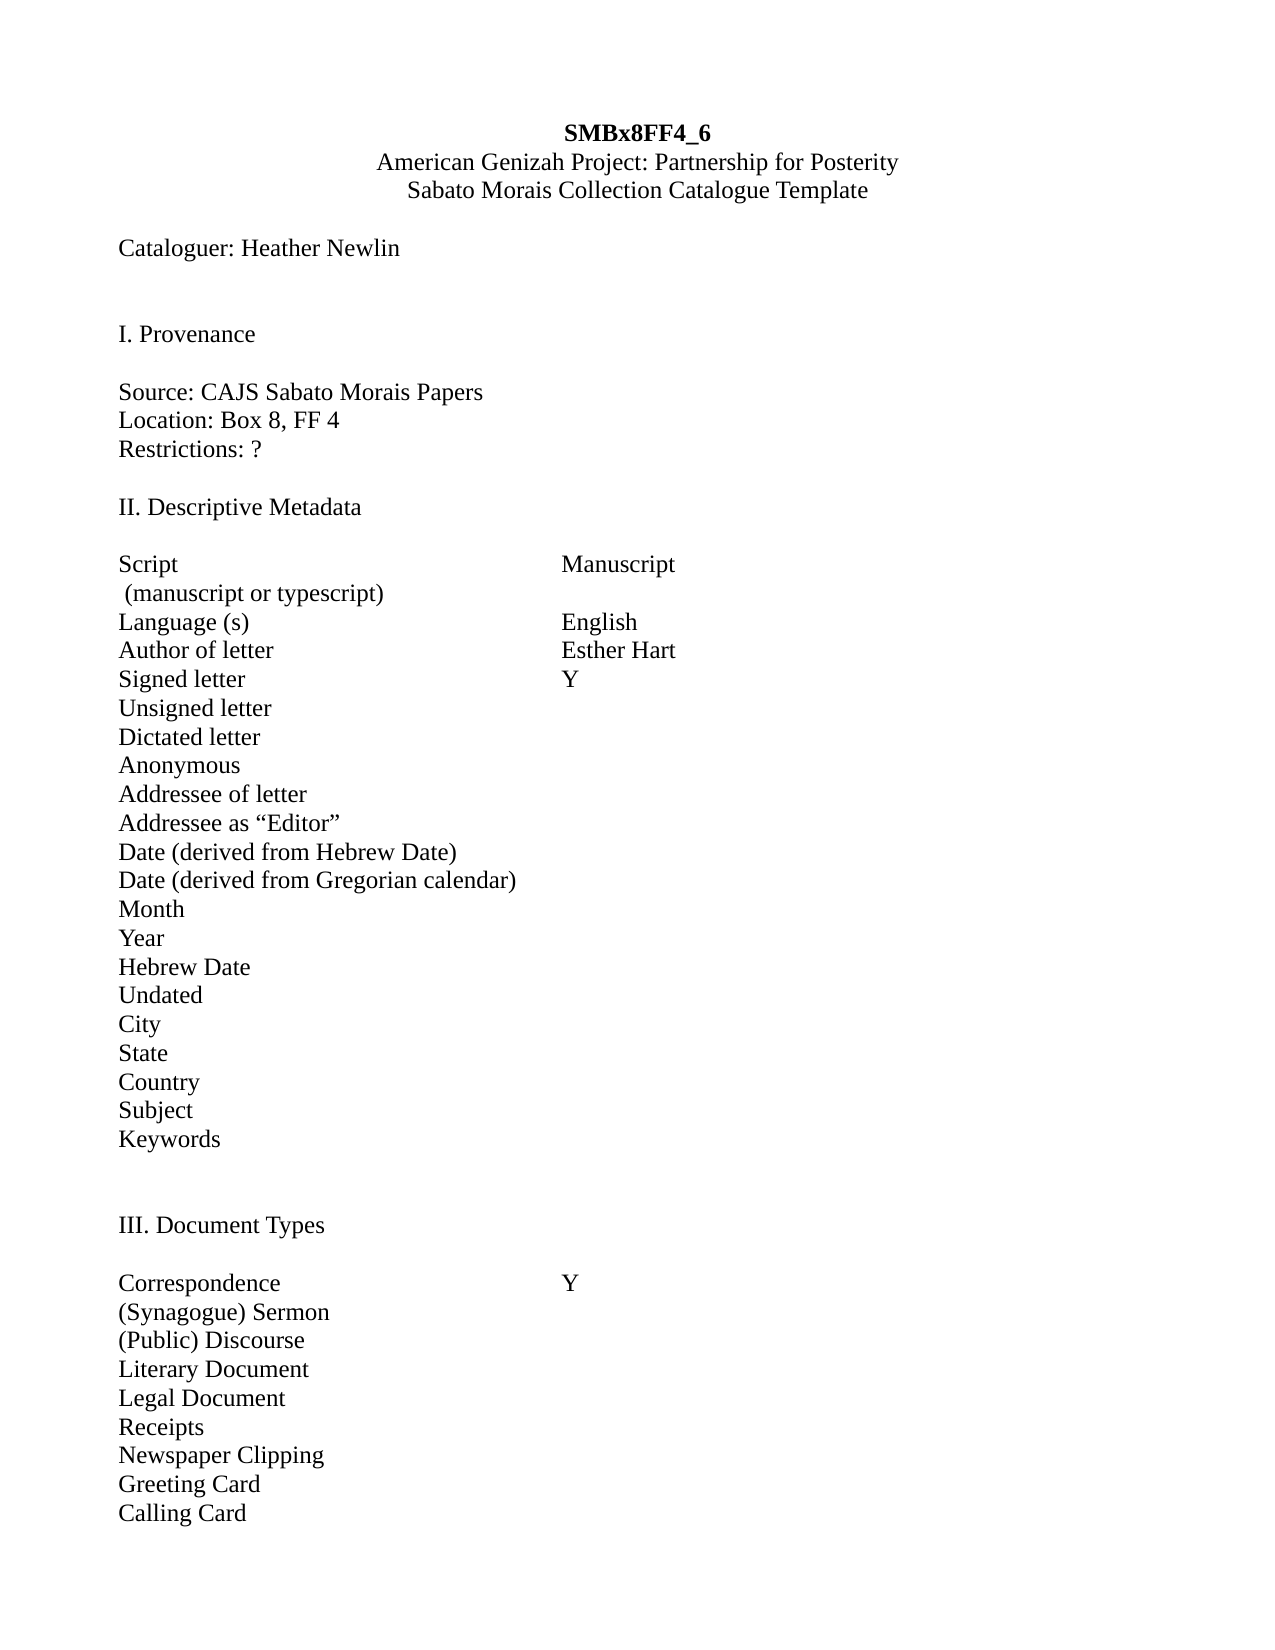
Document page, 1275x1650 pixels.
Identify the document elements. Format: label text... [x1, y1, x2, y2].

text Keywords [118, 1124, 1157, 1153]
text Restrictions: ? [118, 434, 1157, 463]
text Location: Box 8, FF 4 [118, 406, 1157, 434]
text Undated [118, 981, 1157, 1009]
text Script Manuscript [118, 549, 1157, 578]
text Subject [118, 1096, 1157, 1124]
text Addressee of letter [118, 779, 1157, 808]
text Receipts [118, 1412, 1157, 1441]
text Literary Document [118, 1354, 1157, 1383]
text Unsigned letter [118, 693, 1157, 722]
text SMBx8FF4_6 [118, 118, 1157, 147]
text City [118, 1009, 1157, 1038]
text American Genizah Project: Partnership for Posterity [118, 147, 1157, 176]
text (Public) Discourse [118, 1326, 1157, 1354]
text Dictated letter [118, 722, 1157, 751]
text Source: CAJS Sabato Morais Papers [118, 377, 1157, 406]
text State [118, 1038, 1157, 1067]
text Language (s) English [118, 607, 1157, 636]
text (manuscript or typescript) [118, 578, 1157, 607]
text III. Document Types [118, 1211, 1157, 1239]
text Correspondence Y [118, 1268, 1157, 1297]
text Year [118, 923, 1157, 952]
text Legal Document [118, 1383, 1157, 1412]
text Newspaper Clipping [118, 1441, 1157, 1469]
text Signed letter Y [118, 664, 1157, 693]
text Addressee as “Editor” [118, 808, 1157, 837]
text II. Descriptive Metadata [118, 492, 1157, 521]
text Greeting Card [118, 1469, 1157, 1498]
text Sabato Morais Collection Catalogue Template [118, 176, 1157, 204]
text Author of letter Esther Hart [118, 636, 1157, 664]
text Date (derived from Gregorian calendar) [118, 866, 1157, 894]
text Hebrew Date [118, 952, 1157, 981]
text (Synagogue) Sermon [118, 1297, 1157, 1326]
text Cataloguer: Heather Newlin [118, 233, 1157, 262]
text Date (derived from Hebrew Date) [118, 837, 1157, 866]
text Country [118, 1067, 1157, 1096]
text I. Provenance [118, 319, 1157, 348]
text Anonymous [118, 751, 1157, 779]
text Calling Card [118, 1498, 1157, 1527]
text Month [118, 894, 1157, 923]
